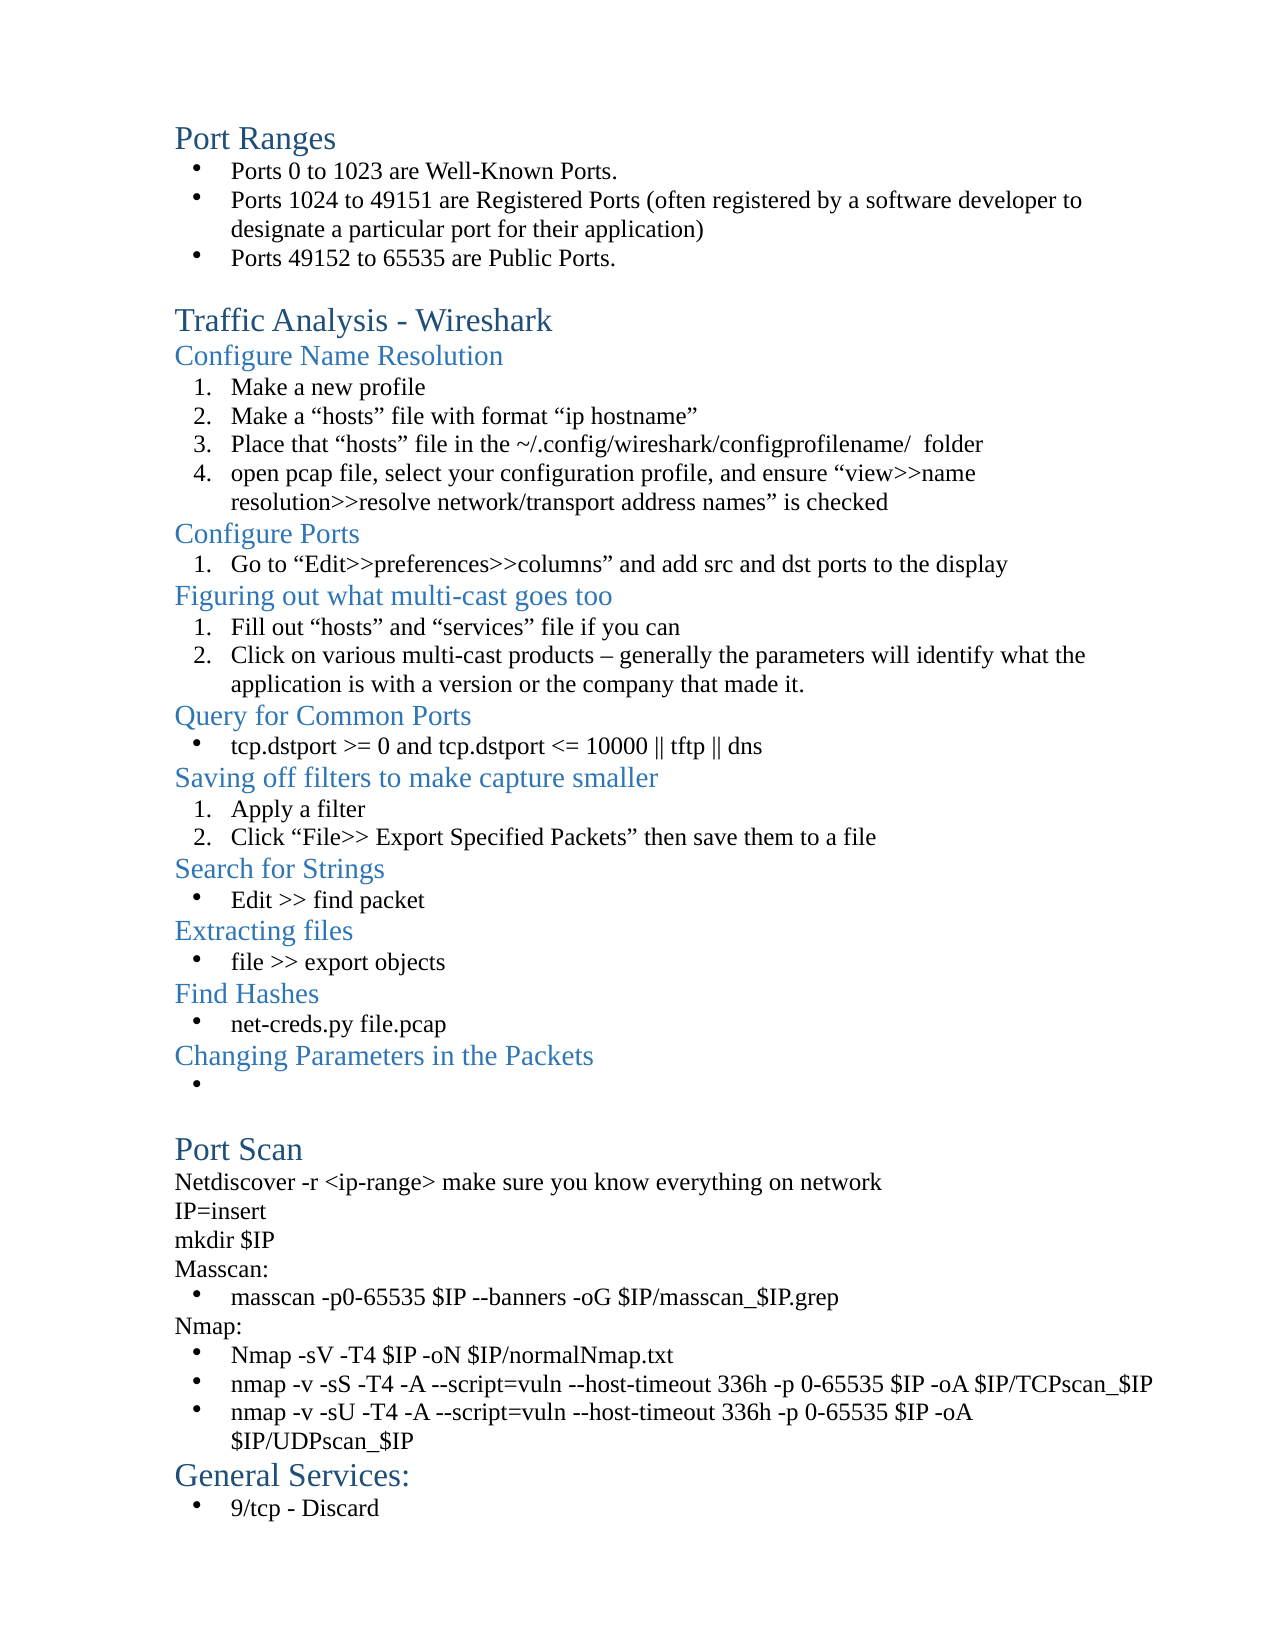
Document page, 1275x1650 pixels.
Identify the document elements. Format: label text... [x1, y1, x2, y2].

list nmap -v -sU -T4 -A --script=vuln --host-timeout 336h -p 0-65535 $IP -oA $IP/UDPscan_$IP [193, 1397, 1157, 1455]
text General Services: [174, 1455, 1157, 1493]
list file >> export objects [193, 947, 1157, 976]
text Netdiscover -r <ip-range> make sure you know everything on network [174, 1167, 1157, 1196]
list Make a new profile [193, 372, 1157, 401]
list Ports 0 to 1023 are Well-Known Ports. [193, 156, 1157, 185]
text Configure Ports [174, 516, 1157, 549]
list Place that “hosts” file in the ~/.config/wireshark/configprofilename/ folder [193, 429, 1157, 458]
list nmap -v -sS -T4 -A --script=vuln --host-timeout 336h -p 0-65535 $IP -oA $IP/TCPscan_$IP [193, 1369, 1157, 1397]
list Apply a filter [193, 794, 1157, 822]
list tcp.dstport >= 0 and tcp.dstport <= 10000 || tftp || dns [193, 731, 1157, 760]
text mkdir $IP [174, 1225, 1157, 1254]
list 9/tcp - Discard [193, 1493, 1157, 1522]
list open pcap file, select your configuration profile, and ensure “view>>name resolution>>resolve network/transport address names” is checked [193, 458, 1157, 516]
list Nmap -sV -T4 $IP -oN $IP/normalNmap.txt [193, 1340, 1157, 1369]
text Query for Common Ports [174, 698, 1157, 731]
text Configure Name Resolution [174, 338, 1157, 372]
list Make a “hosts” file with format “ip hostname” [193, 401, 1157, 429]
text Port Ranges [174, 118, 1157, 156]
list masscan -p0-65535 $IP --banners -oG $IP/masscan_$IP.grep [193, 1282, 1157, 1311]
text Saving off filters to make capture smaller [174, 760, 1157, 794]
text Traffic Analysis - Wireshark [174, 300, 1157, 338]
list Ports 1024 to 49151 are Registered Ports (often registered by a software developer to designate a particular port for their application) [193, 185, 1157, 243]
list net-creds.py file.pcap [193, 1009, 1157, 1038]
list Go to “Edit>>preferences>>columns” and add src and dst ports to the display [193, 549, 1157, 578]
text Extracting files [174, 913, 1157, 947]
list Click “File>> Export Specified Packets” then save them to a file [193, 822, 1157, 851]
list Edit >> find packet [193, 885, 1157, 913]
text Port Scan [174, 1129, 1157, 1167]
text Figuring out what multi-cast goes too [174, 578, 1157, 612]
text Changing Parameters in the Packets [174, 1038, 1157, 1072]
text Find Hashes [174, 976, 1157, 1009]
list Ports 49152 to 65535 are Public Ports. [193, 243, 1157, 271]
list Click on various multi-cast products – generally the parameters will identify what the application is with a version or the company that made it. [193, 640, 1157, 698]
text Masscan: [174, 1254, 1157, 1282]
text IP=insert [174, 1196, 1157, 1225]
text Nmap: [174, 1311, 1157, 1340]
list Fill out “hosts” and “services” file if you can [193, 612, 1157, 640]
text Search for Strings [174, 851, 1157, 885]
